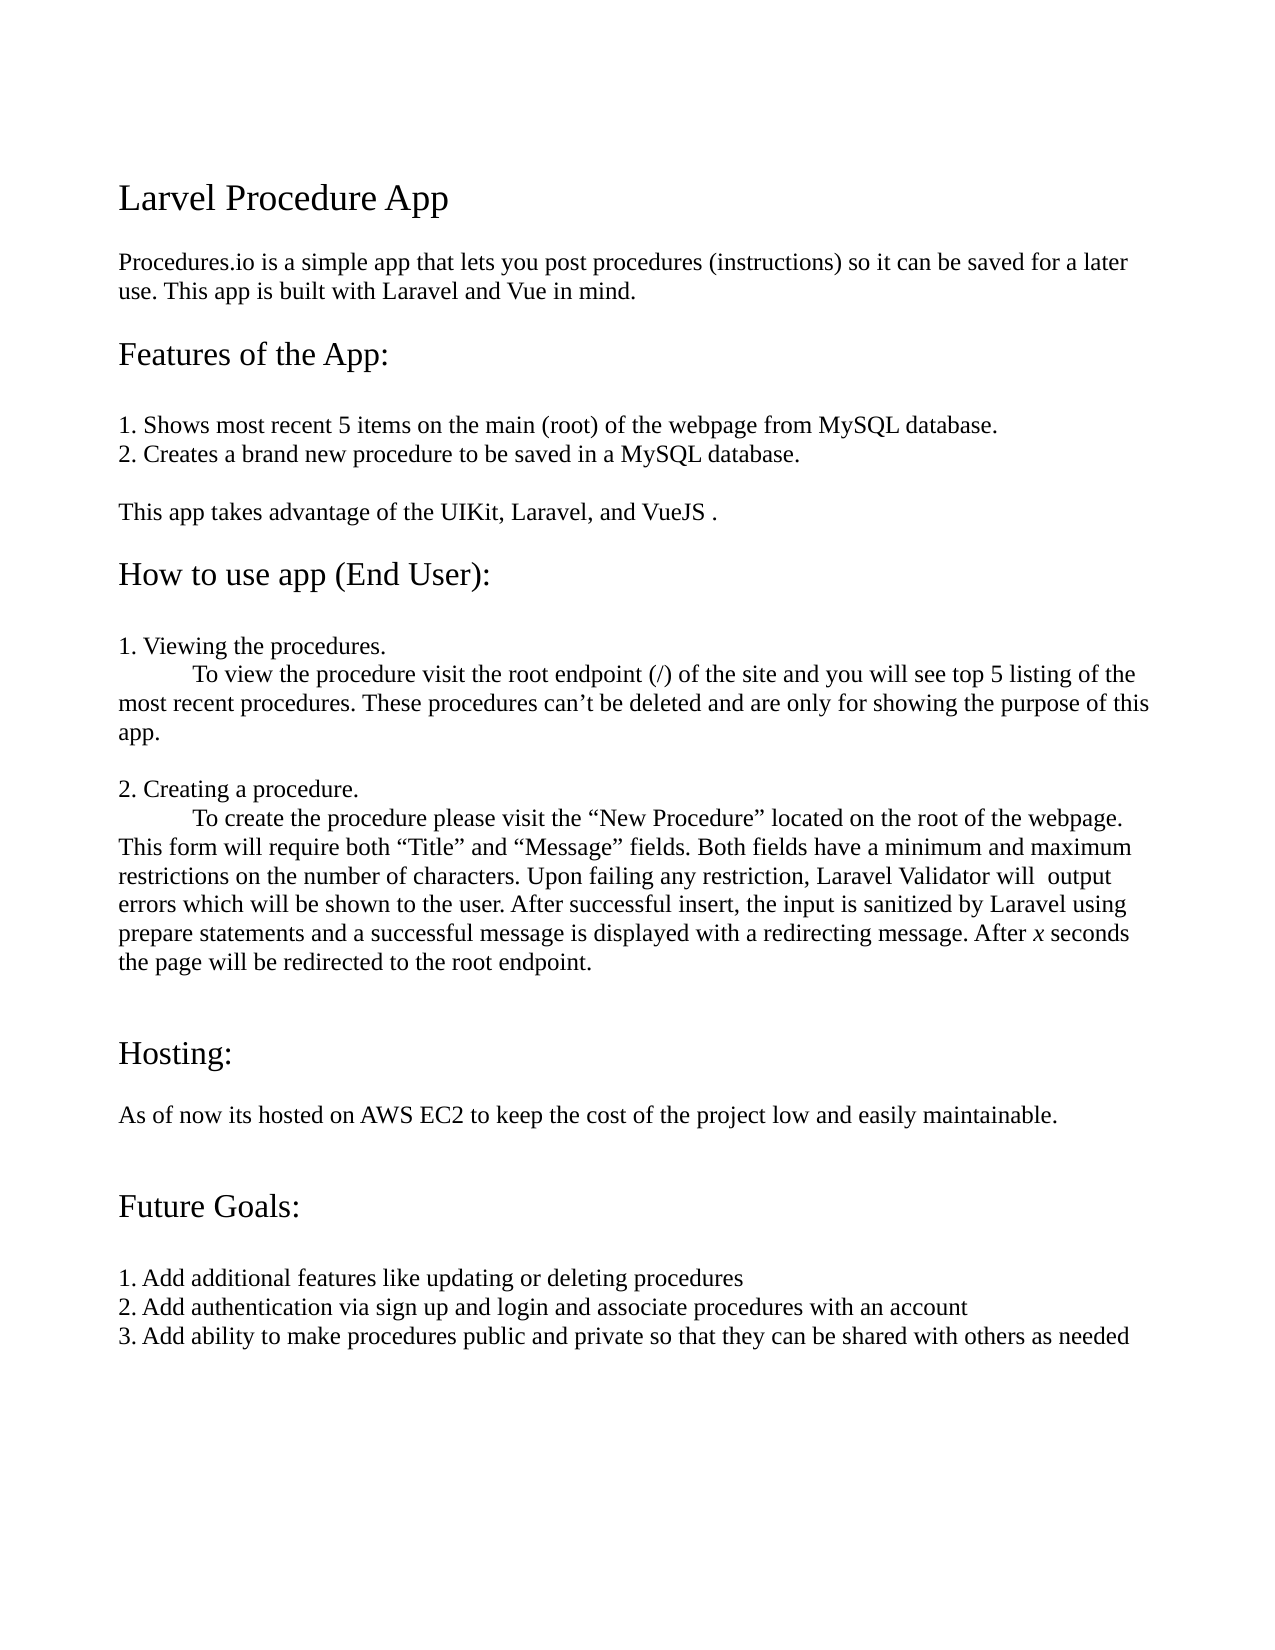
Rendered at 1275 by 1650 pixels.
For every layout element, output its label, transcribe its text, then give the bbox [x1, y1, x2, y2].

text Larvel Procedure App [118, 176, 1157, 219]
text 2. Creates a brand new procedure to be saved in a MySQL database. [118, 439, 1157, 468]
text 1. Shows most recent 5 items on the main (root) of the webpage from MySQL database. [118, 410, 1157, 439]
text 3. Add ability to make procedures public and private so that they can be shared with others as needed [118, 1321, 1157, 1349]
text Features of the App: [118, 334, 1157, 372]
text How to use app (End User): [118, 554, 1157, 592]
text To view the procedure visit the root endpoint (/) of the site and you will see top 5 listing of the most recent procedures. These procedures can’t be deleted and are only for showing the purpose of this app. [118, 659, 1157, 746]
text 2. Creating a procedure. [118, 774, 1157, 803]
text As of now its hosted on AWS EC2 to keep the cost of the project low and easily maintainable. [118, 1100, 1157, 1129]
text 1. Add additional features like updating or deleting procedures [118, 1263, 1157, 1292]
text Future Goals: [118, 1187, 1157, 1225]
text To create the procedure please visit the “New Procedure” located on the root of the webpage. This form will require both “Title” and “Message” fields. Both fields have a minimum and maximum restrictions on the number of characters. Upon failing any restriction, Laravel Validator will output errors which will be shown to the user. After successful insert, the input is sanitized by Laravel using prepare statements and a successful message is displayed with a redirecting message. After x seconds the page will be redirected to the root endpoint. [118, 803, 1157, 976]
text 1. Viewing the procedures. [118, 631, 1157, 659]
text 2. Add authentication via sign up and login and associate procedures with an account [118, 1292, 1157, 1321]
text Hosting: [118, 1033, 1157, 1072]
text This app takes advantage of the UIKit, Laravel, and VueJS . [118, 497, 1157, 525]
text Procedures.io is a simple app that lets you post procedures (instructions) so it can be saved for a later use. This app is built with Laravel and Vue in mind. [118, 247, 1157, 305]
